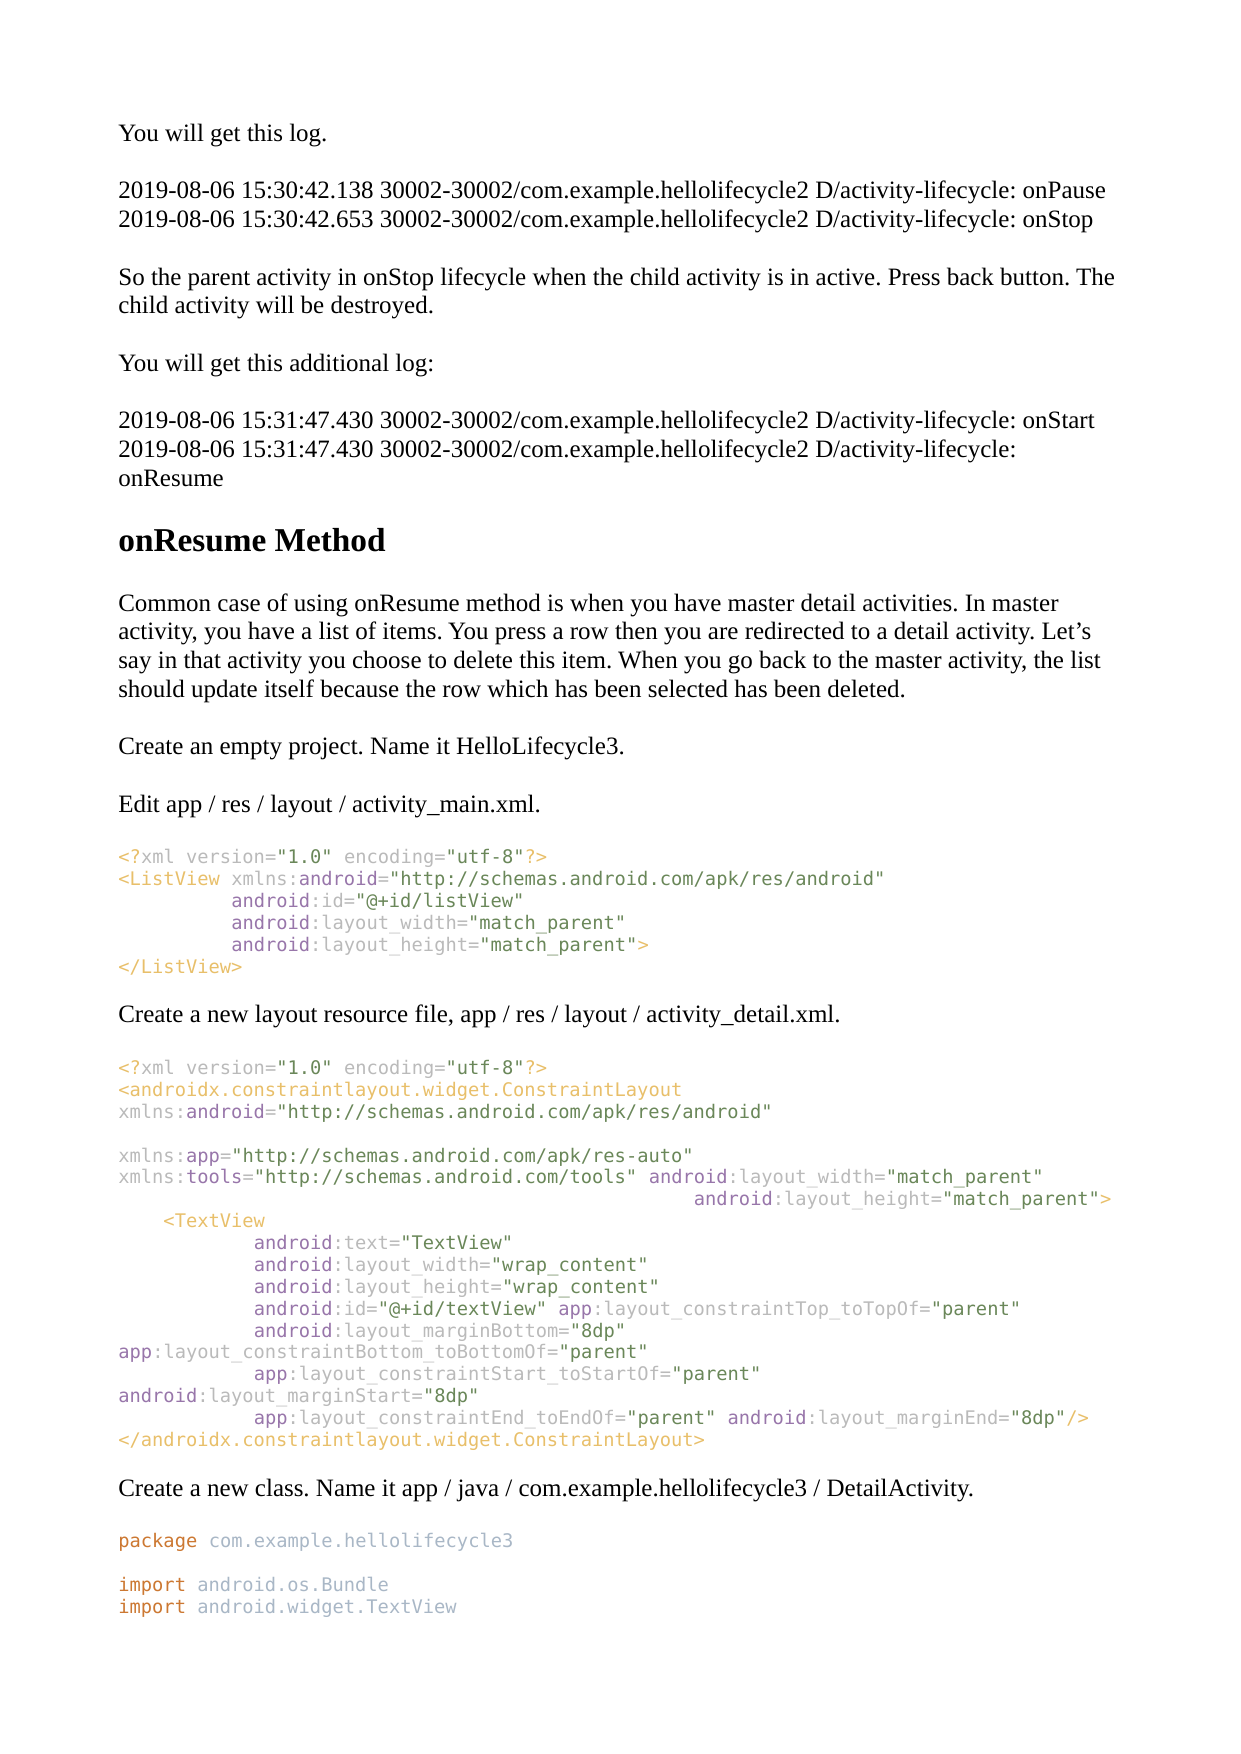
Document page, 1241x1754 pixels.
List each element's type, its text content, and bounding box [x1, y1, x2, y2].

text package com.example.hellolifecycle3 import android.os.Bundle import android.widget.TextView [118, 1530, 1122, 1618]
text onResume Method [118, 521, 1122, 559]
text 2019-08-06 15:30:42.653 30002-30002/com.example.hellolifecycle2 D/activity-lifecycle: onStop [118, 204, 1122, 233]
text 2019-08-06 15:30:42.138 30002-30002/com.example.hellolifecycle2 D/activity-lifecycle: onPause [118, 176, 1122, 204]
text Edit app / res / layout / activity_main.xml. [118, 789, 1122, 818]
text Create an empty project. Name it HelloLifecycle3. [118, 731, 1122, 760]
text Common case of using onResume method is when you have master detail activities. In master activity, you have a list of items. You press a row then you are redirected to a detail activity. Let’s say in that activity you choose to delete this item. When you go back to the master activity, the list should update itself because the row which has been selected has been deleted. [118, 588, 1122, 703]
text Create a new layout resource file, app / res / layout / activity_detail.xml. [118, 999, 1122, 1028]
text 2019-08-06 15:31:47.430 30002-30002/com.example.hellolifecycle2 D/activity-lifecycle: onResume [118, 434, 1122, 492]
text <?xml version="1.0" encoding="utf-8"?> <androidx.constraintlayout.widget.ConstraintLayout xmlns:android="http://schemas.android.com/apk/res/android" xmlns:app="http://schemas.android.com/apk/res-auto" xmlns:tools="http://schemas.android.com/tools" android:layout_width="match_parent" android:layout_height="match_parent"> <TextView android:text="TextView" android:layout_width="wrap_content" android:layout_height="wrap_content" android:id="@+id/textView" app:layout_constraintTop_toTopOf="parent" android:layout_marginBottom="8dp" app:layout_constraintBottom_toBottomOf="parent" app:layout_constraintStart_toStartOf="parent" android:layout_marginStart="8dp" app:layout_constraintEnd_toEndOf="parent" android:layout_marginEnd="8dp"/> </androidx.constraintlayout.widget.ConstraintLayout> [118, 1057, 1122, 1451]
text So the parent activity in onStop lifecycle when the child activity is in active. Press back button. The child activity will be destroyed. [118, 262, 1122, 319]
text 2019-08-06 15:31:47.430 30002-30002/com.example.hellolifecycle2 D/activity-lifecycle: onStart [118, 406, 1122, 434]
text <?xml version="1.0" encoding="utf-8"?> <ListView xmlns:android="http://schemas.android.com/apk/res/android" android:id="@+id/listView" android:layout_width="match_parent" android:layout_height="match_parent"> </ListView> [118, 846, 1122, 978]
text Create a new class. Name it app / java / com.example.hellolifecycle3 / DetailActivity. [118, 1473, 1122, 1501]
text You will get this additional log: [118, 348, 1122, 377]
text You will get this log. [118, 118, 1122, 147]
